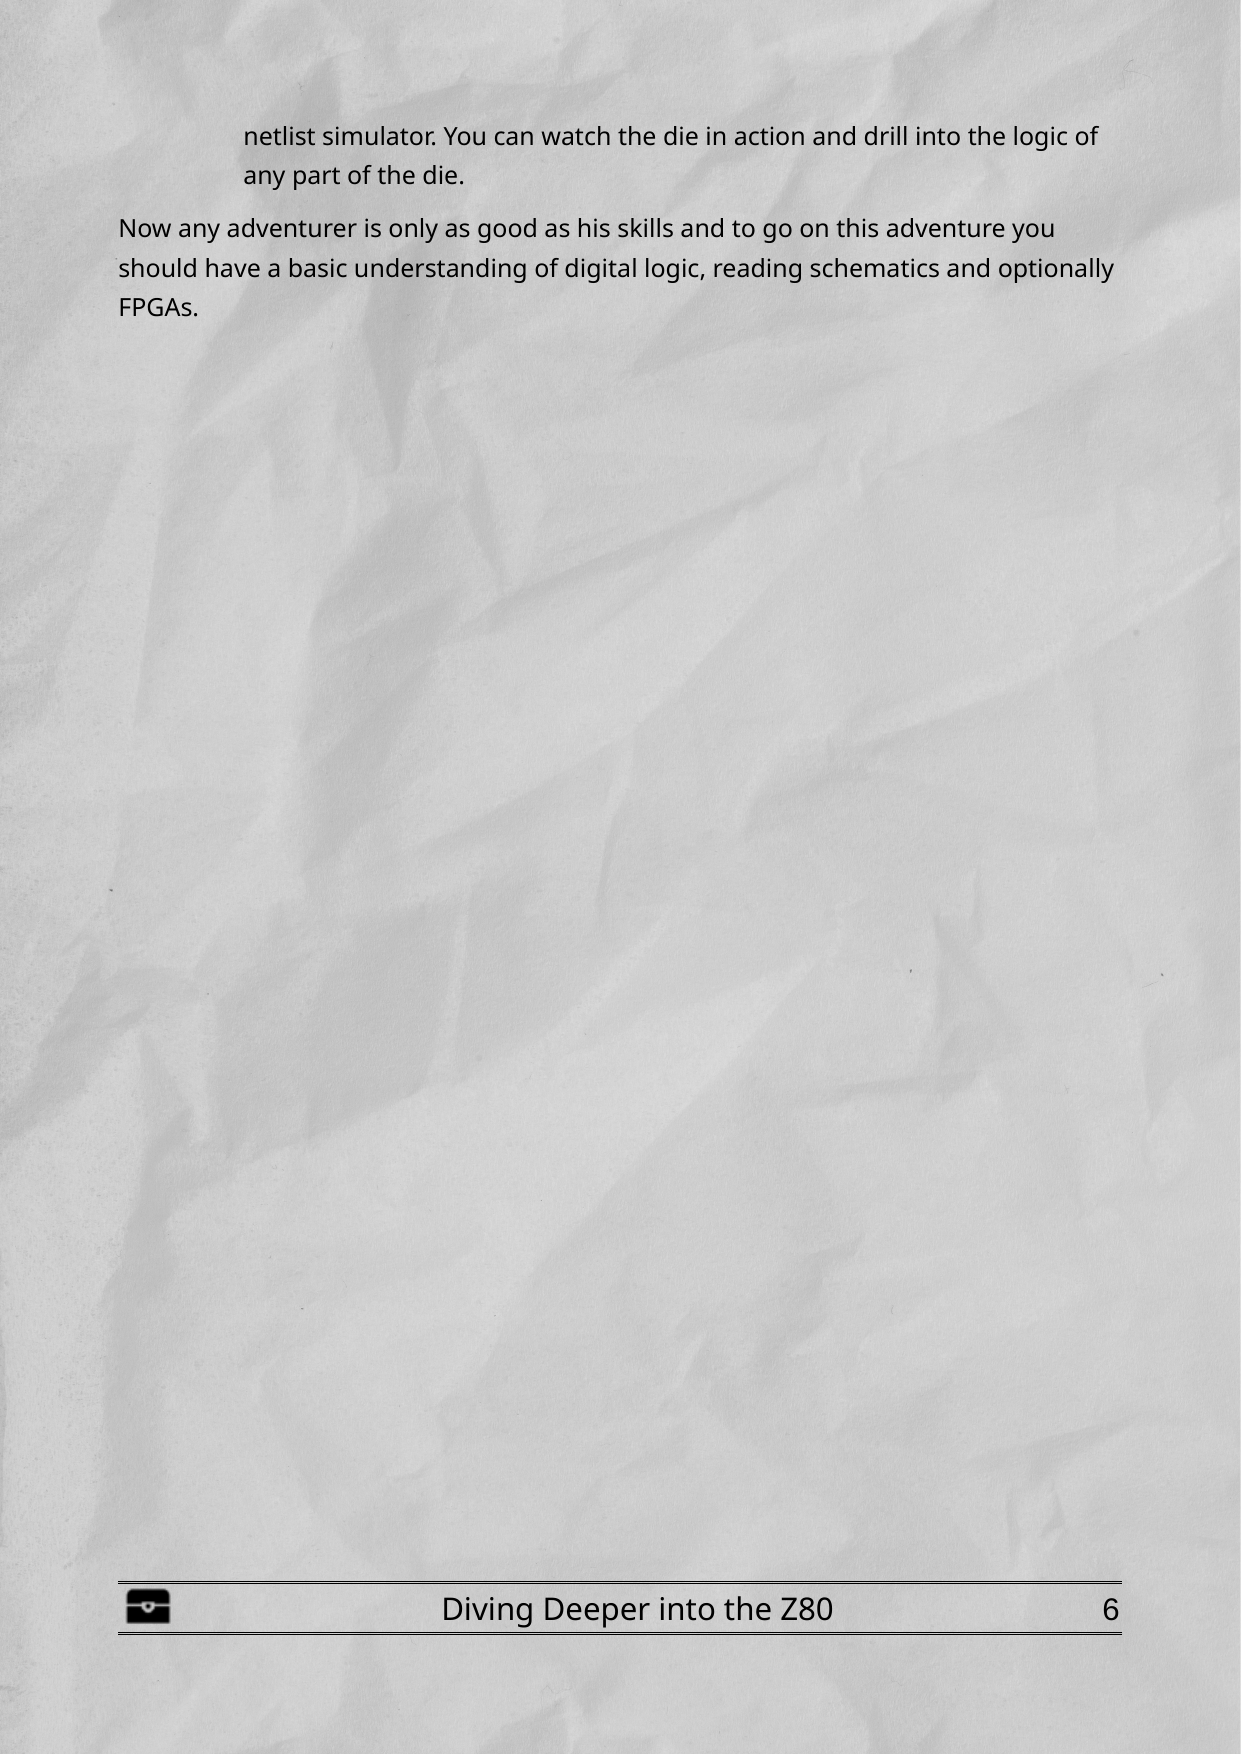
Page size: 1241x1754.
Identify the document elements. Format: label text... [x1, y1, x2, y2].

text Now any adventurer is only as good as his skills and to go on this adventure you should have a basic understanding of digital logic, reading schematics and optionally FPGAs. [118, 211, 1122, 323]
picture [0, 0, 1241, 1754]
list netlist simulator. You can watch the die in action and drill into the logic of any part of the die. [206, 118, 1122, 191]
